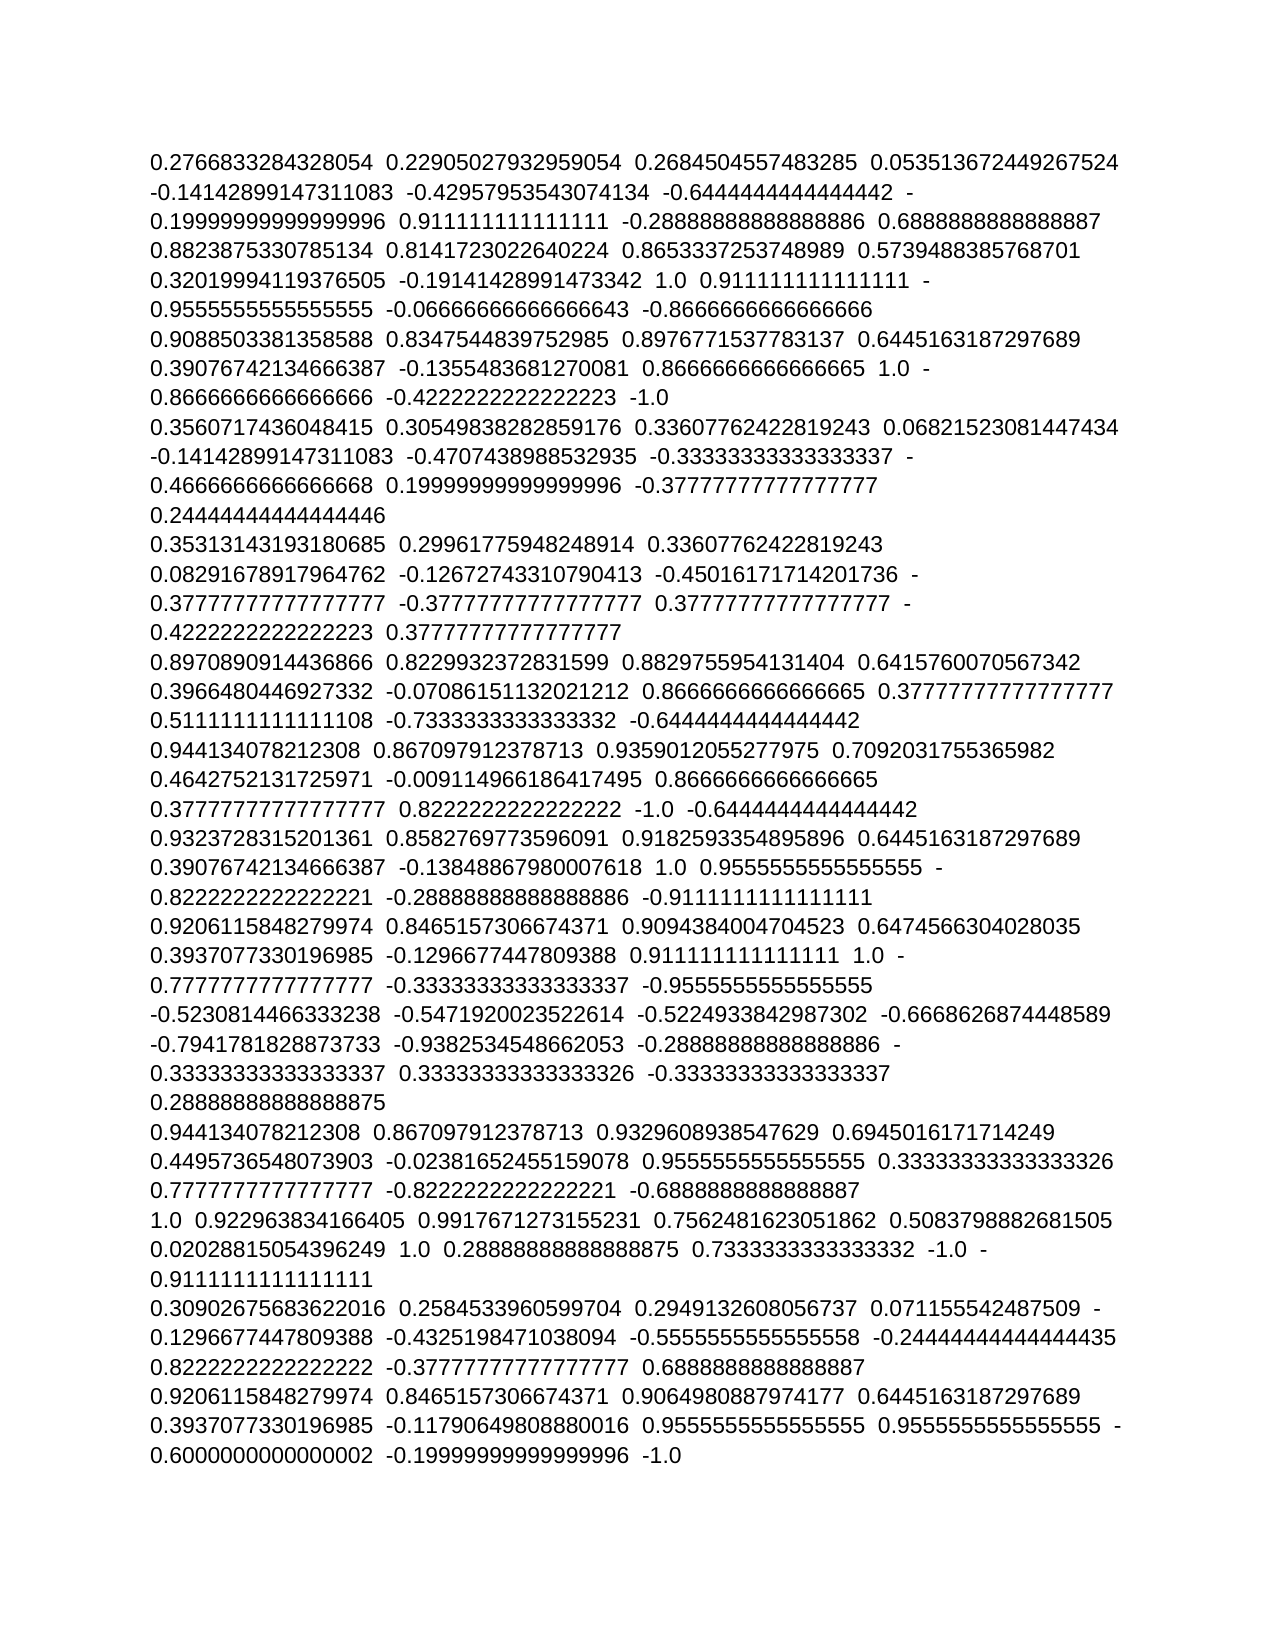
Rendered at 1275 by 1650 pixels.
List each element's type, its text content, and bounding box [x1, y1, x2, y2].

text 0.2766833284328054 0.22905027932959054 0.2684504557483285 0.053513672449267524 -0.14142899147311083 -0.42957953543074134 -0.6444444444444442 -0.19999999999999996 0.911111111111111 -0.28888888888888886 0.6888888888888887 [150, 150, 1125, 234]
text -0.5230814466333238 -0.5471920023522614 -0.5224933842987302 -0.6668626874448589 -0.7941781828873733 -0.9382534548662053 -0.28888888888888886 -0.33333333333333337 0.33333333333333326 -0.33333333333333337 0.28888888888888875 [150, 1002, 1125, 1116]
text 0.944134078212308 0.867097912378713 0.9359012055277975 0.7092031755365982 0.4642752131725971 -0.009114966186417495 0.8666666666666665 0.37777777777777777 0.8222222222222222 -1.0 -0.6444444444444442 [150, 737, 1125, 822]
text 1.0 0.922963834166405 0.9917671273155231 0.7562481623051862 0.5083798882681505 0.02028815054396249 1.0 0.28888888888888875 0.7333333333333332 -1.0 -0.9111111111111111 [150, 1207, 1125, 1292]
text 0.9088503381358588 0.8347544839752985 0.8976771537783137 0.6445163187297689 0.39076742134666387 -0.1355483681270081 0.8666666666666665 1.0 -0.8666666666666666 -0.4222222222222223 -1.0 [150, 326, 1125, 411]
text 0.35313143193180685 0.29961775948248914 0.33607762422819243 0.08291678917964762 -0.12672743310790413 -0.45016171714201736 -0.37777777777777777 -0.37777777777777777 0.37777777777777777 -0.4222222222222223 0.37777777777777777 [150, 532, 1125, 646]
text 0.944134078212308 0.867097912378713 0.9329608938547629 0.6945016171714249 0.4495736548073903 -0.02381652455159078 0.9555555555555555 0.33333333333333326 0.7777777777777777 -0.8222222222222221 -0.6888888888888887 [150, 1119, 1125, 1204]
text 0.8970890914436866 0.8229932372831599 0.8829755954131404 0.6415760070567342 0.3966480446927332 -0.07086151132021212 0.8666666666666665 0.37777777777777777 0.5111111111111108 -0.7333333333333332 -0.6444444444444442 [150, 649, 1125, 734]
text 0.9206115848279974 0.8465157306674371 0.9064980887974177 0.6445163187297689 0.3937077330196985 -0.11790649808880016 0.9555555555555555 0.9555555555555555 -0.6000000000000002 -0.19999999999999996 -1.0 [150, 1384, 1125, 1468]
text 0.30902675683622016 0.2584533960599704 0.2949132608056737 0.071155542487509 -0.1296677447809388 -0.4325198471038094 -0.5555555555555558 -0.24444444444444435 0.8222222222222222 -0.37777777777777777 0.6888888888888887 [150, 1296, 1125, 1380]
text 0.9206115848279974 0.8465157306674371 0.9094384004704523 0.6474566304028035 0.3937077330196985 -0.1296677447809388 0.911111111111111 1.0 -0.7777777777777777 -0.33333333333333337 -0.9555555555555555 [150, 914, 1125, 998]
text 0.3560717436048415 0.30549838282859176 0.33607762422819243 0.06821523081447434 -0.14142899147311083 -0.4707438988532935 -0.33333333333333337 -0.4666666666666668 0.19999999999999996 -0.37777777777777777 0.24444444444444446 [150, 414, 1125, 528]
text 0.8823875330785134 0.8141723022640224 0.8653337253748989 0.5739488385768701 0.32019994119376505 -0.19141428991473342 1.0 0.911111111111111 -0.9555555555555555 -0.06666666666666643 -0.8666666666666666 [150, 238, 1125, 322]
text 0.9323728315201361 0.8582769773596091 0.9182593354895896 0.6445163187297689 0.39076742134666387 -0.13848867980007618 1.0 0.9555555555555555 -0.8222222222222221 -0.28888888888888886 -0.9111111111111111 [150, 826, 1125, 910]
